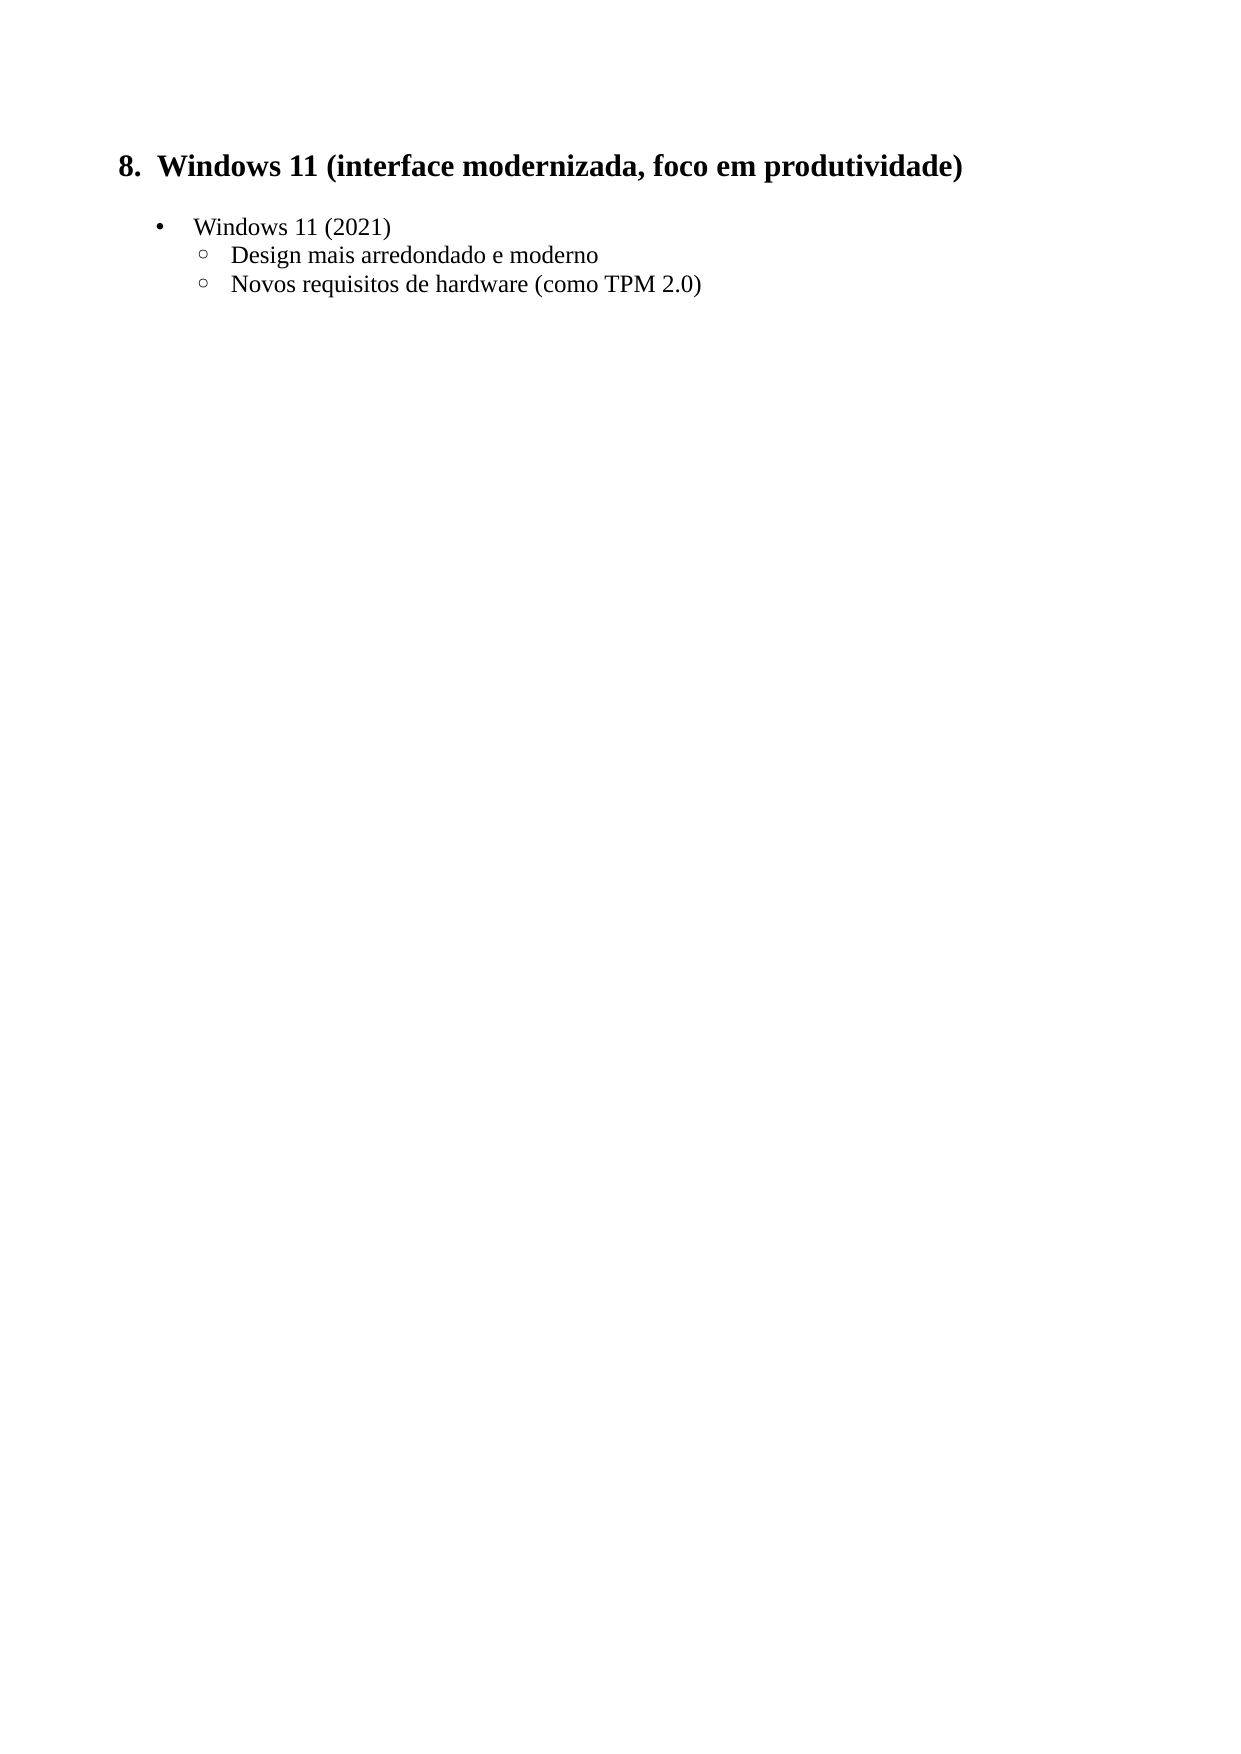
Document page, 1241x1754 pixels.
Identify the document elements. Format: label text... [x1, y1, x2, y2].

list Novos requisitos de hardware (como TPM 2.0) [193, 269, 1122, 298]
text 8. Windows 11 (interface modernizada, foco em produtividade) [118, 147, 1122, 183]
list Windows 11 (2021) [156, 212, 1122, 240]
list Design mais arredondado e moderno [193, 240, 1122, 269]
